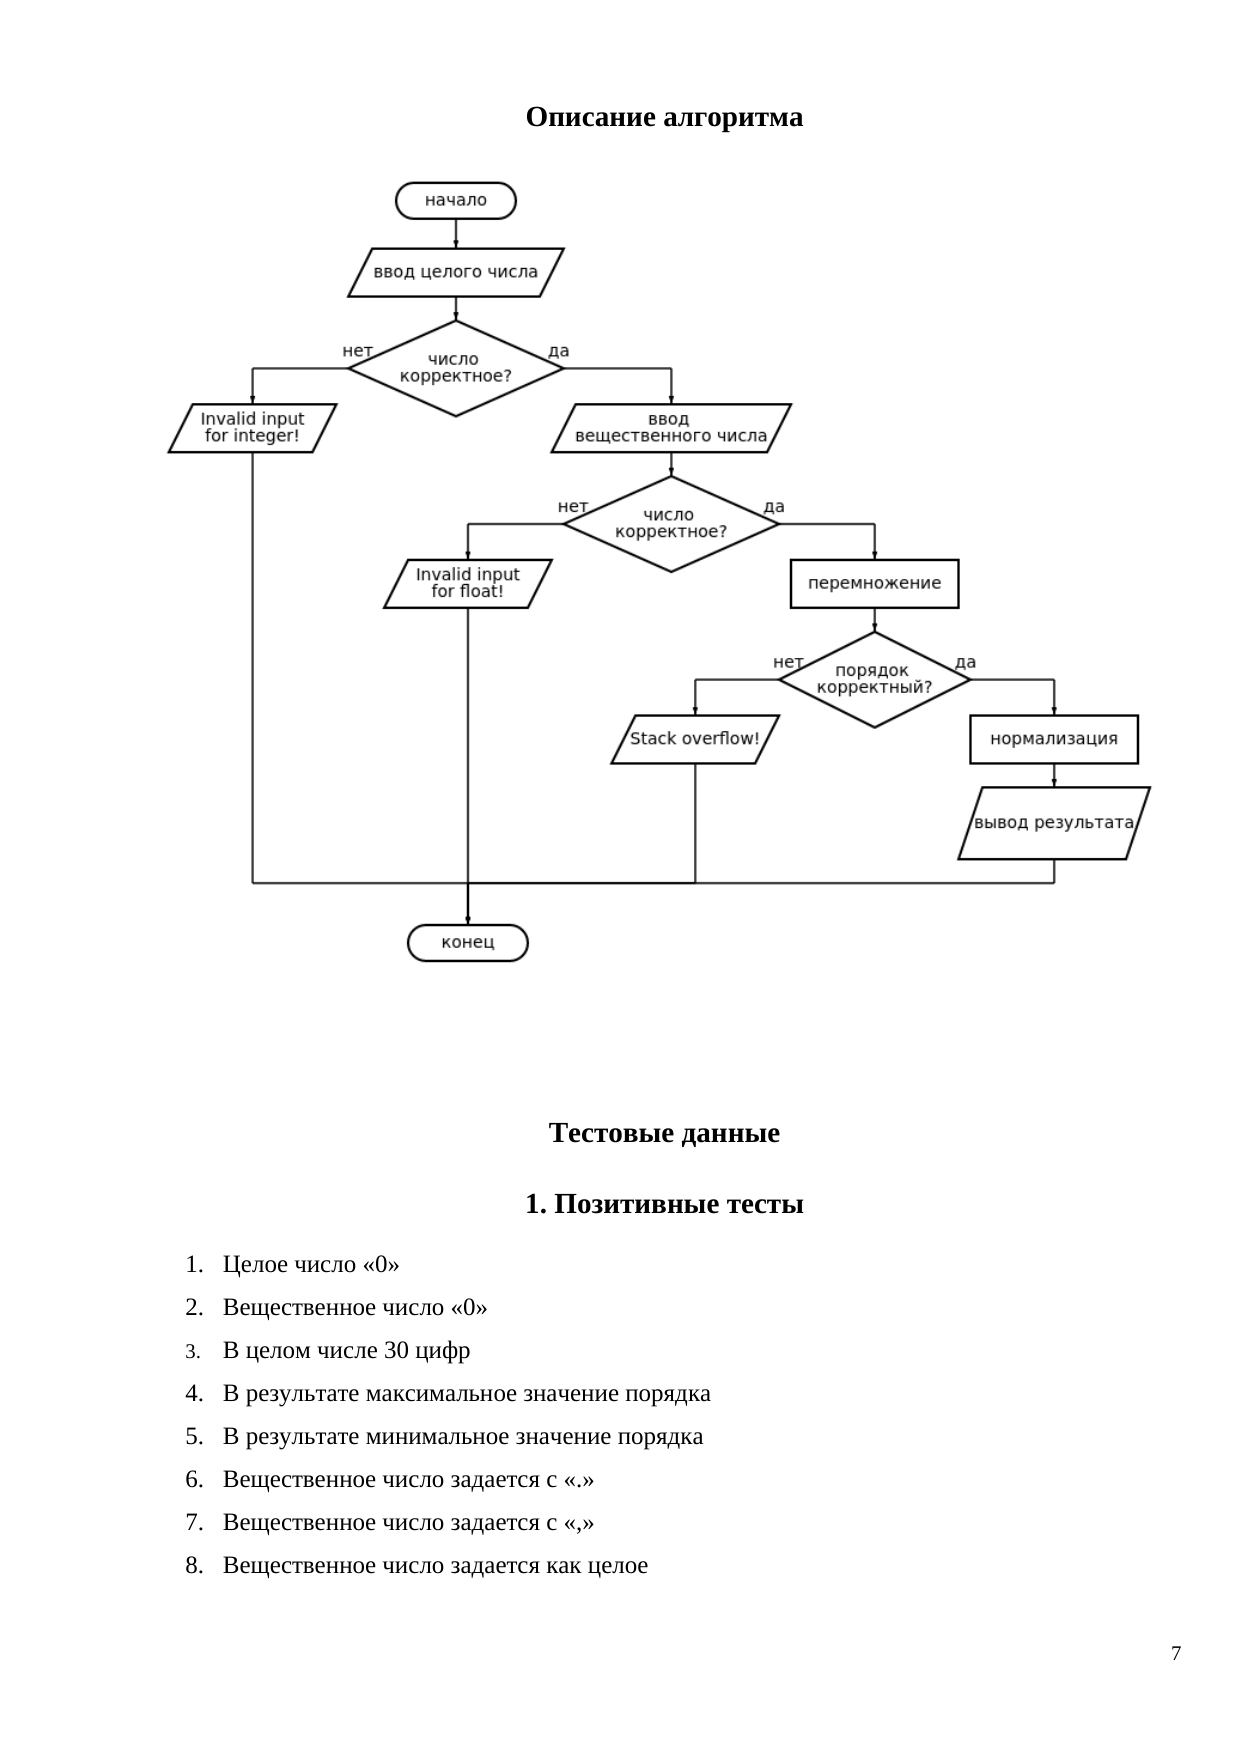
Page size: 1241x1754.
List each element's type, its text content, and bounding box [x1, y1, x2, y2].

list Вещественное число задается как целое [185, 1551, 1181, 1579]
subtitle Тестовые данные [148, 1115, 1181, 1148]
list Целое число «0» [185, 1249, 1181, 1277]
list В результате минимальное значение порядка [185, 1421, 1181, 1450]
list Вещественное число «0» [185, 1292, 1181, 1321]
picture [159, 161, 1162, 985]
subtitle 1. Позитивные тесты [148, 1186, 1181, 1219]
list Вещественное число задается с «,» [185, 1507, 1181, 1536]
list В результате максимальное значение порядка [185, 1378, 1181, 1407]
subtitle Описание алгоритма [148, 99, 1181, 133]
list Вещественное число задается с «.» [185, 1464, 1181, 1493]
list В целом числе 30 цифр [185, 1335, 1181, 1364]
